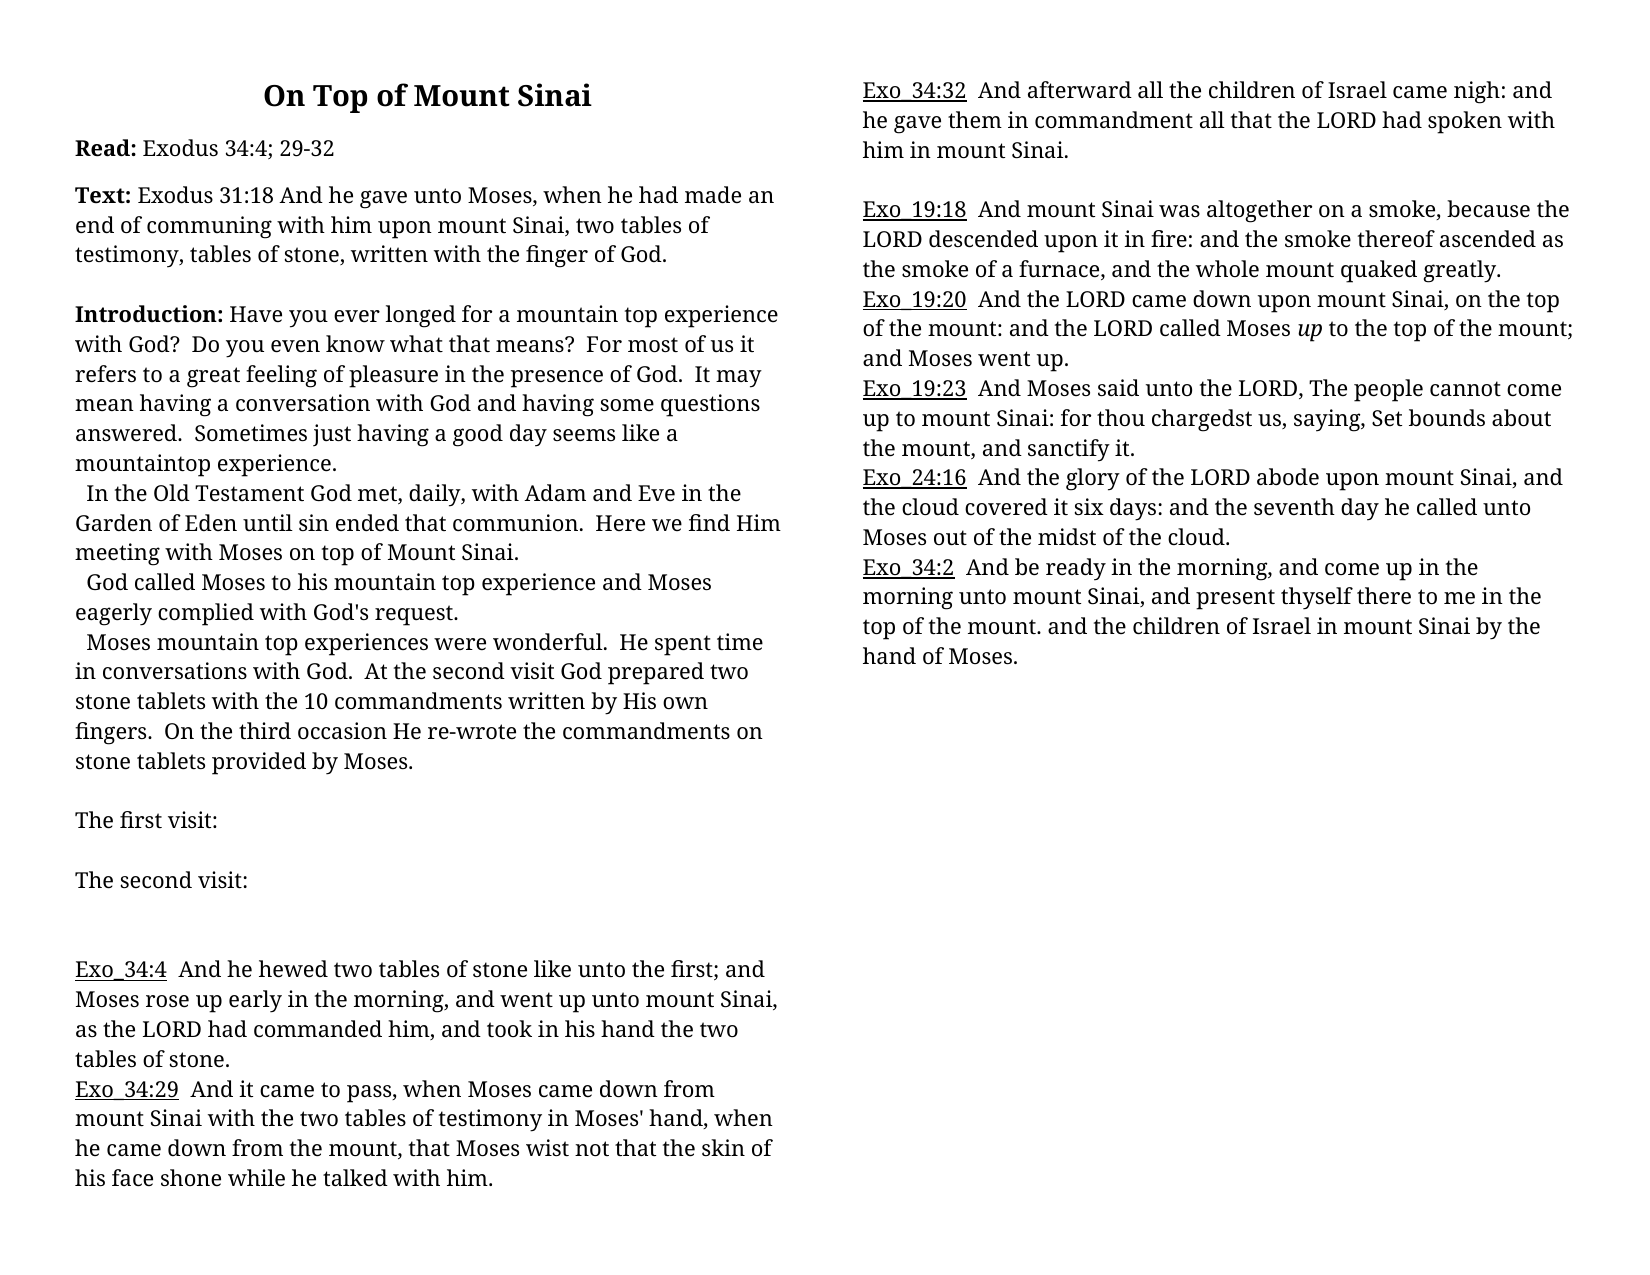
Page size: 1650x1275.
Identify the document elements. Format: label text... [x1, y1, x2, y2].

text God called Moses to his mountain top experience and Moses eagerly complied with God's request. [75, 567, 787, 627]
text Read: Exodus 34:4; 29-32 [75, 133, 787, 163]
text On Top of Mount Sinai [75, 75, 787, 115]
text Exo_34:29 And it came to pass, when Moses came down from mount Sinai with the two tables of testimony in Moses' hand, when he came down from the mount, that Moses wist not that the skin of his face shone while he talked with him. [75, 1073, 787, 1193]
text Moses mountain top experiences were wonderful. He spent time in conversations with God. At the second visit God prepared two stone tablets with the 10 commandments written by His own fingers. On the third occasion He re-wrote the commandments on stone tablets provided by Moses. [75, 627, 787, 776]
text Exo_19:18 And mount Sinai was altogether on a smoke, because the LORD descended upon it in fire: and the smoke thereof ascended as the smoke of a furnace, and the whole mount quaked greatly. [862, 194, 1575, 283]
text Introduction: Have you ever longed for a mountain top experience with God? Do you even know what that means? For most of us it refers to a great feeling of pleasure in the presence of God. It may mean having a conversation with God and having some questions answered. Sometimes just having a good day seems like a mountaintop experience. [75, 299, 787, 478]
text Exo_24:16 And the glory of the LORD abode upon mount Sinai, and the cloud covered it six days: and the seventh day he called unto Moses out of the midst of the cloud. [862, 462, 1575, 552]
text The first visit: [75, 805, 787, 835]
text Exo_34:32 And afterward all the children of Israel came nigh: and he gave them in commandment all that the LORD had spoken with him in mount Sinai. [862, 75, 1575, 164]
text The second visit: [75, 865, 787, 895]
text Exo_19:23 And Moses said unto the LORD, The people cannot come up to mount Sinai: for thou chargedst us, saying, Set bounds about the mount, and sanctify it. [862, 373, 1575, 462]
text Exo_34:4 And he hewed two tables of stone like unto the first; and Moses rose up early in the morning, and went up unto mount Sinai, as the LORD had commanded him, and took in his hand the two tables of stone. [75, 954, 787, 1073]
text In the Old Testament God met, daily, with Adam and Eve in the Garden of Eden until sin ended that communion. Here we find Him meeting with Moses on top of Mount Sinai. [75, 478, 787, 567]
text Exo_19:20 And the LORD came down upon mount Sinai, on the top of the mount: and the LORD called Moses up to the top of the mount; and Moses went up. [862, 283, 1575, 373]
text Text: Exodus 31:18 And he gave unto Moses, when he had made an end of communing with him upon mount Sinai, two tables of testimony, tables of stone, written with the finger of God. [75, 180, 787, 269]
text Exo_34:2 And be ready in the morning, and come up in the morning unto mount Sinai, and present thyself there to me in the top of the mount. and the children of Israel in mount Sinai by the hand of Moses. [862, 552, 1575, 671]
